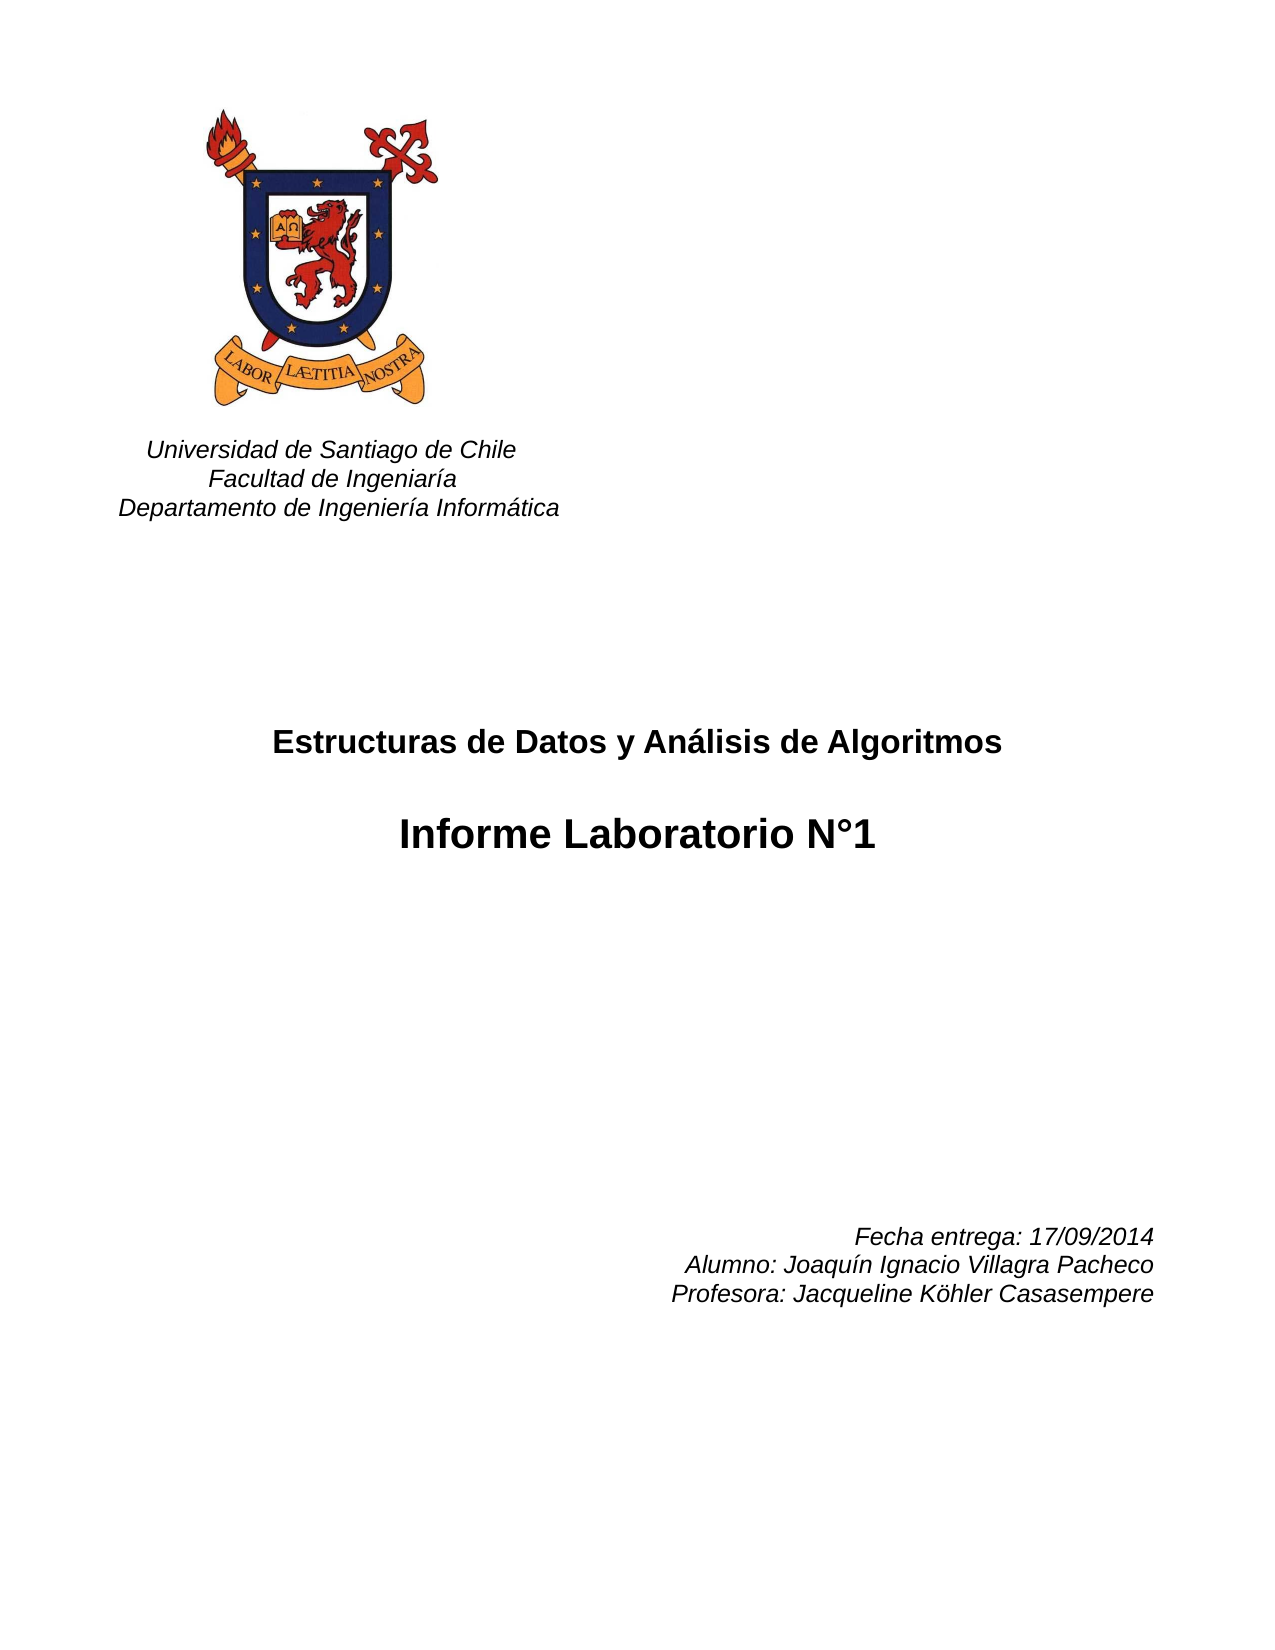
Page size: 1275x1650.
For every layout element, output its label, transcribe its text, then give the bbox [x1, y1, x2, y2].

text Universidad de Santiago de Chile [118, 435, 1157, 464]
text Profesora: Jacqueline Köhler Casasempere [118, 1279, 1157, 1308]
text Departamento de Ingeniería Informática [118, 493, 1157, 521]
text Fecha entrega: 17/09/2014 [118, 1222, 1157, 1250]
text Facultad de Ingeniaría [118, 464, 1157, 493]
text Informe Laboratorio N°1 [118, 809, 1157, 857]
picture [203, 103, 439, 407]
text Estructuras de Datos y Análisis de Algoritmos [118, 723, 1157, 761]
text Alumno: Joaquín Ignacio Villagra Pacheco [118, 1250, 1157, 1279]
